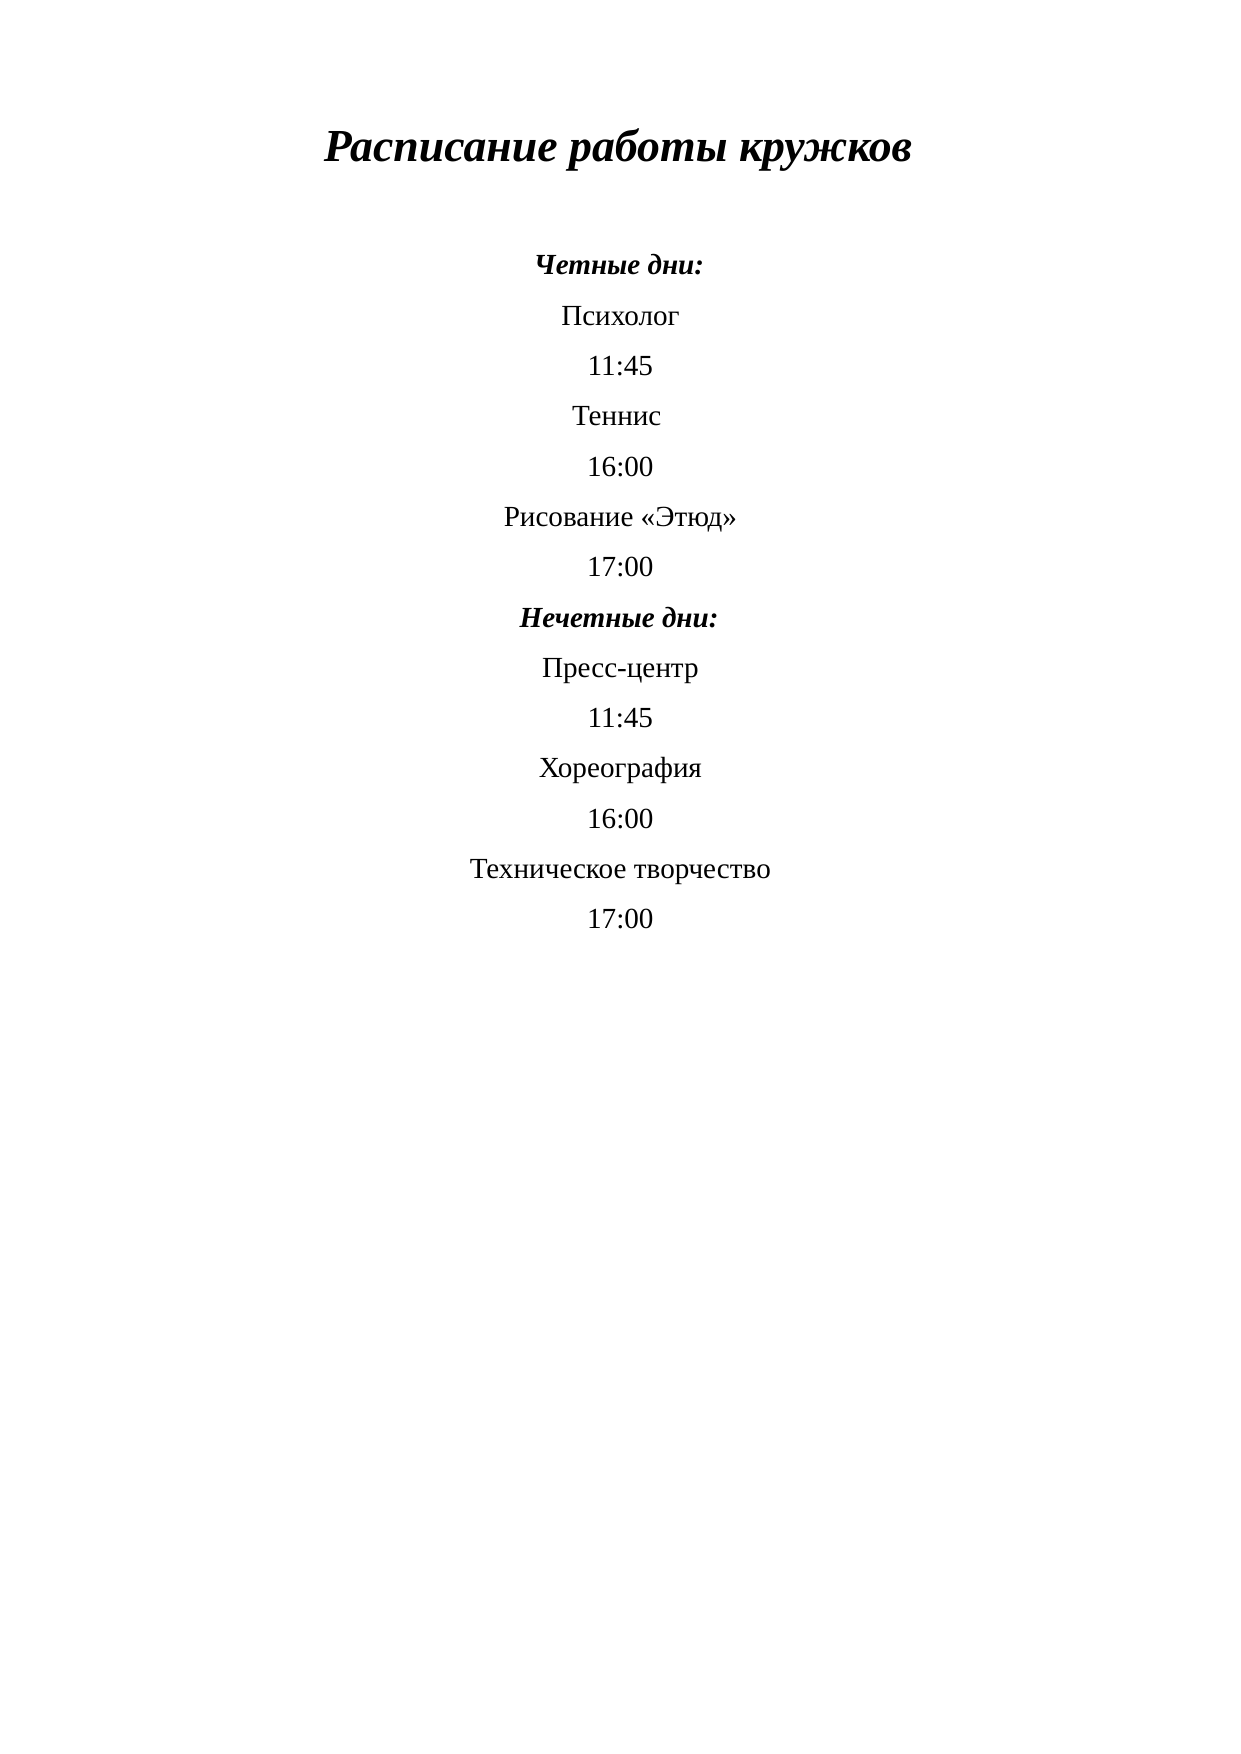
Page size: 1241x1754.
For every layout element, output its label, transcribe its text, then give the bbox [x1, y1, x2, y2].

text Четные дни: [118, 247, 1122, 281]
text 16:00 [118, 801, 1122, 834]
text Теннис [118, 398, 1122, 432]
text Рисование «Этюд» [118, 499, 1122, 533]
text 16:00 [118, 449, 1122, 482]
text 11:45 [118, 700, 1122, 734]
text Пресс-центр [118, 650, 1122, 683]
text 17:00 [118, 902, 1122, 935]
text 11:45 [118, 348, 1122, 382]
text 17:00 [118, 549, 1122, 583]
text Психолог [118, 298, 1122, 331]
text Техническое творчество [118, 851, 1122, 885]
text Хореография [118, 751, 1122, 784]
text Расписание работы кружков [118, 118, 1122, 171]
text Нечетные дни: [118, 600, 1122, 633]
